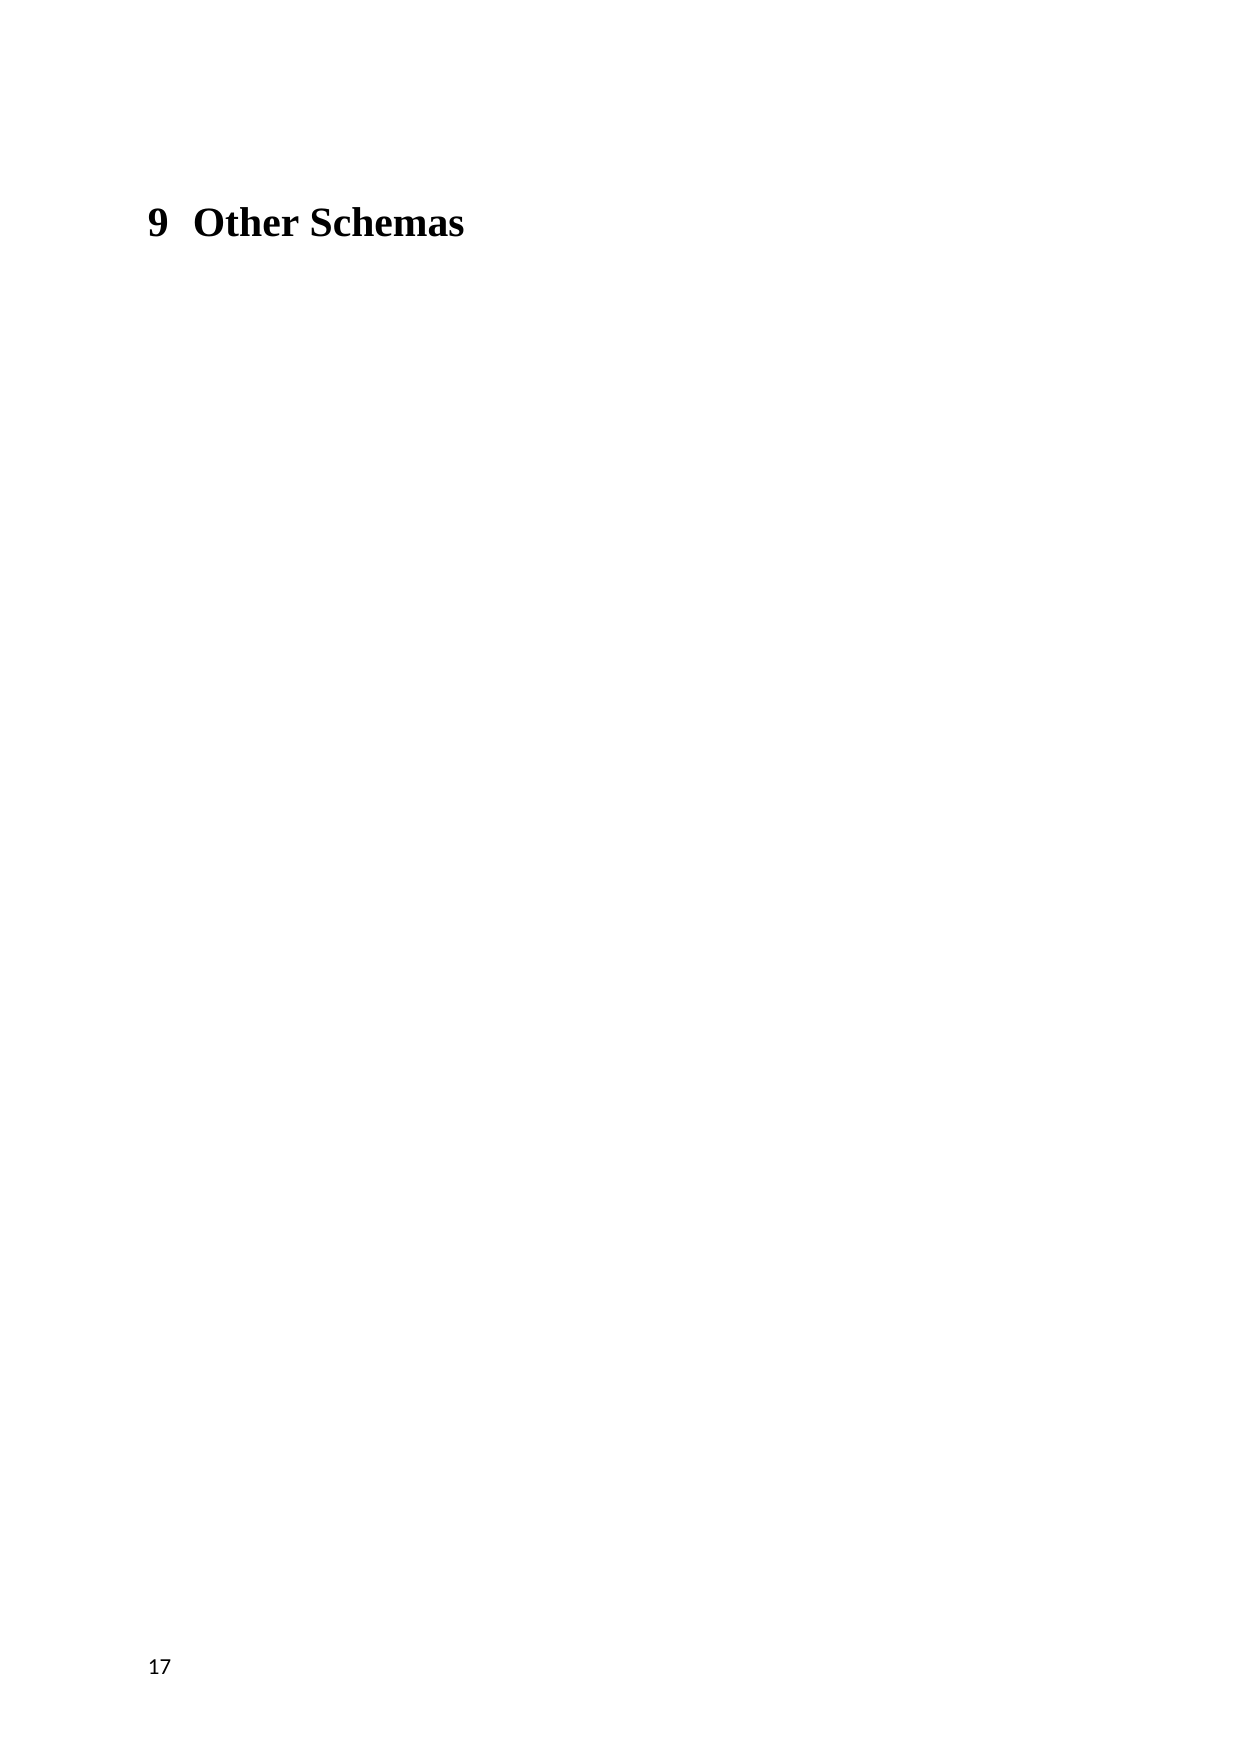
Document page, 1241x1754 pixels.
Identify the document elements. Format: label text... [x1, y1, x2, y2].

subtitle Other Schemas [148, 198, 1093, 246]
